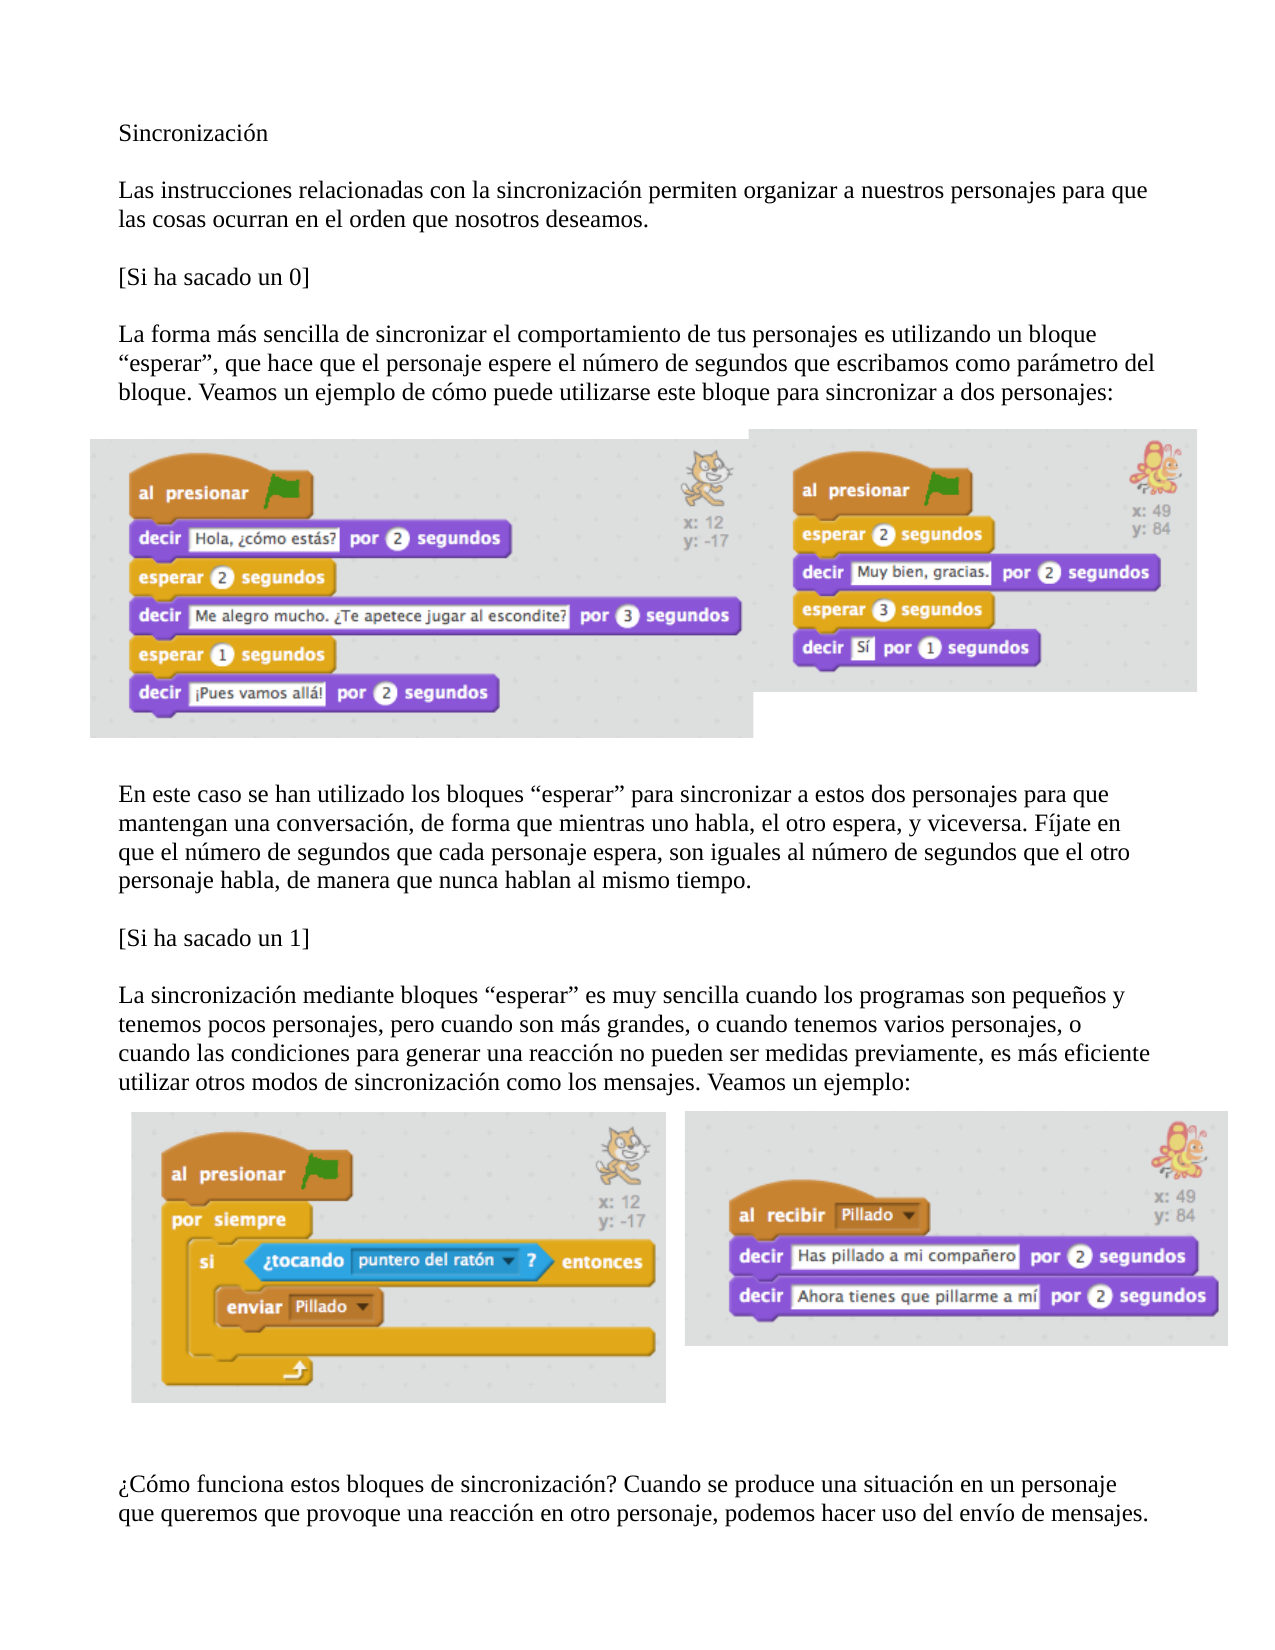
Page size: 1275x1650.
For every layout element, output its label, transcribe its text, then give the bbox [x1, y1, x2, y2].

picture [90, 429, 1198, 738]
text [Si ha sacado un 0] [118, 262, 1157, 291]
text Sincronización [118, 118, 1157, 147]
text La forma más sencilla de sincronizar el comportamiento de tus personajes es utilizando un bloque “esperar”, que hace que el personaje espere el número de segundos que escribamos como parámetro del bloque. Veamos un ejemplo de cómo puede utilizarse este bloque para sincronizar a dos personajes: [118, 319, 1157, 406]
picture [131, 1112, 666, 1403]
text La sincronización mediante bloques “esperar” es muy sencilla cuando los programas son pequeños y tenemos pocos personajes, pero cuando son más grandes, o cuando tenemos varios personajes, o cuando las condiciones para generar una reacción no pueden ser medidas previamente, es más eficiente utilizar otros modos de sincronización como los mensajes. Veamos un ejemplo: [118, 981, 1157, 1096]
text Las instrucciones relacionadas con la sincronización permiten organizar a nuestros personajes para que las cosas ocurran en el orden que nosotros deseamos. [118, 176, 1157, 233]
text ¿Cómo funciona estos bloques de sincronización? Cuando se produce una situación en un personaje que queremos que provoque una reacción en otro personaje, podemos hacer uso del envío de mensajes. [118, 1469, 1157, 1527]
picture [684, 1111, 1228, 1346]
text [Si ha sacado un 1] [118, 923, 1157, 952]
text En este caso se han utilizado los bloques “esperar” para sincronizar a estos dos personajes para que mantengan una conversación, de forma que mientras uno habla, el otro espera, y viceversa. Fíjate en que el número de segundos que cada personaje espera, son iguales al número de segundos que el otro personaje habla, de manera que nunca hablan al mismo tiempo. [118, 779, 1157, 894]
